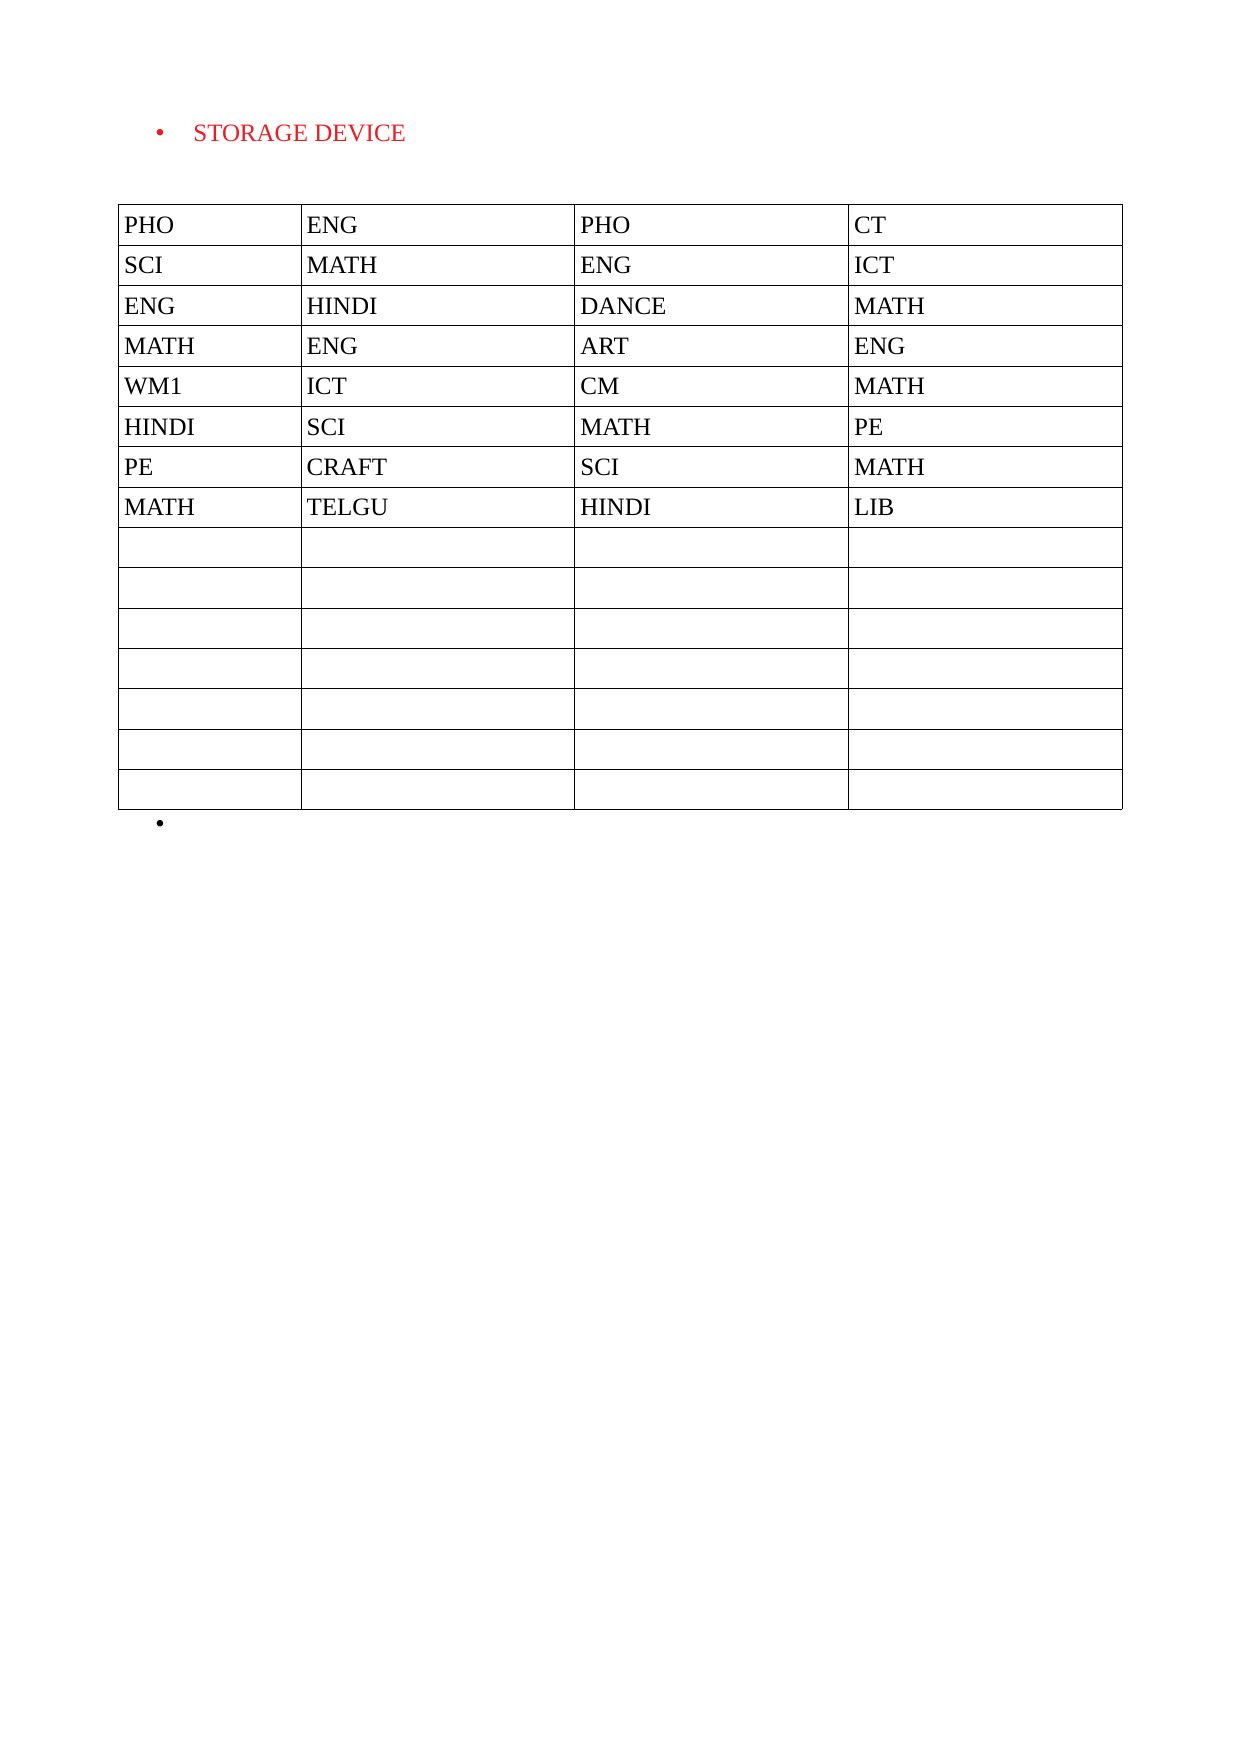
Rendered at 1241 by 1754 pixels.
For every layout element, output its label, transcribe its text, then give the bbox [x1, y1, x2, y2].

table_header PHO [575, 205, 848, 245]
table_cell [119, 528, 301, 567]
table_cell [302, 730, 574, 769]
table_cell [575, 730, 848, 769]
table_cell CM [575, 367, 848, 406]
table_cell [575, 689, 848, 728]
table_cell SCI [575, 447, 848, 487]
table_cell HINDI [119, 407, 301, 446]
table_cell LIB [849, 488, 1122, 527]
table_cell TELGU [302, 488, 574, 527]
table_cell HINDI [575, 488, 848, 527]
table_cell MATH [119, 326, 301, 366]
table_cell [302, 770, 574, 809]
table_cell ICT [302, 367, 574, 406]
table_cell [119, 689, 301, 728]
table_cell SCI [302, 407, 574, 446]
table_cell [302, 528, 574, 567]
table_cell [575, 528, 848, 567]
table_cell ART [575, 326, 848, 366]
table_cell CRAFT [302, 447, 574, 487]
table_cell ENG [119, 286, 301, 325]
table_cell [575, 568, 848, 607]
table_cell [119, 568, 301, 607]
table_cell [849, 689, 1122, 728]
table_cell MATH [302, 246, 574, 285]
table_cell PE [119, 447, 301, 487]
table_cell [849, 770, 1122, 809]
table_cell MATH [849, 447, 1122, 487]
table_cell SCI [119, 246, 301, 285]
table_cell HINDI [302, 286, 574, 325]
table_cell [302, 609, 574, 648]
table_cell [119, 649, 301, 688]
table_cell WM1 [119, 367, 301, 406]
table_header PHO [119, 205, 301, 245]
table_cell ICT [849, 246, 1122, 285]
table_cell [119, 770, 301, 809]
table_cell [849, 730, 1122, 769]
table_header CT [849, 205, 1122, 245]
table_cell ENG [575, 246, 848, 285]
table_header ENG [302, 205, 574, 245]
table_cell [849, 649, 1122, 688]
table_cell MATH [849, 286, 1122, 325]
table_cell [849, 609, 1122, 648]
table_cell ENG [849, 326, 1122, 366]
table_cell [302, 689, 574, 728]
table_cell [575, 649, 848, 688]
table_cell [119, 609, 301, 648]
table_cell [575, 609, 848, 648]
table_cell [849, 528, 1122, 567]
list STORAGE DEVICE [156, 118, 1122, 147]
table_cell ENG [302, 326, 574, 366]
table_cell DANCE [575, 286, 848, 325]
table_cell [119, 730, 301, 769]
table_cell PE [849, 407, 1122, 446]
table_cell MATH [119, 488, 301, 527]
table_cell [575, 770, 848, 809]
table_cell MATH [575, 407, 848, 446]
table_cell MATH [849, 367, 1122, 406]
table_cell [302, 649, 574, 688]
table_cell [302, 568, 574, 607]
table_cell [849, 568, 1122, 607]
